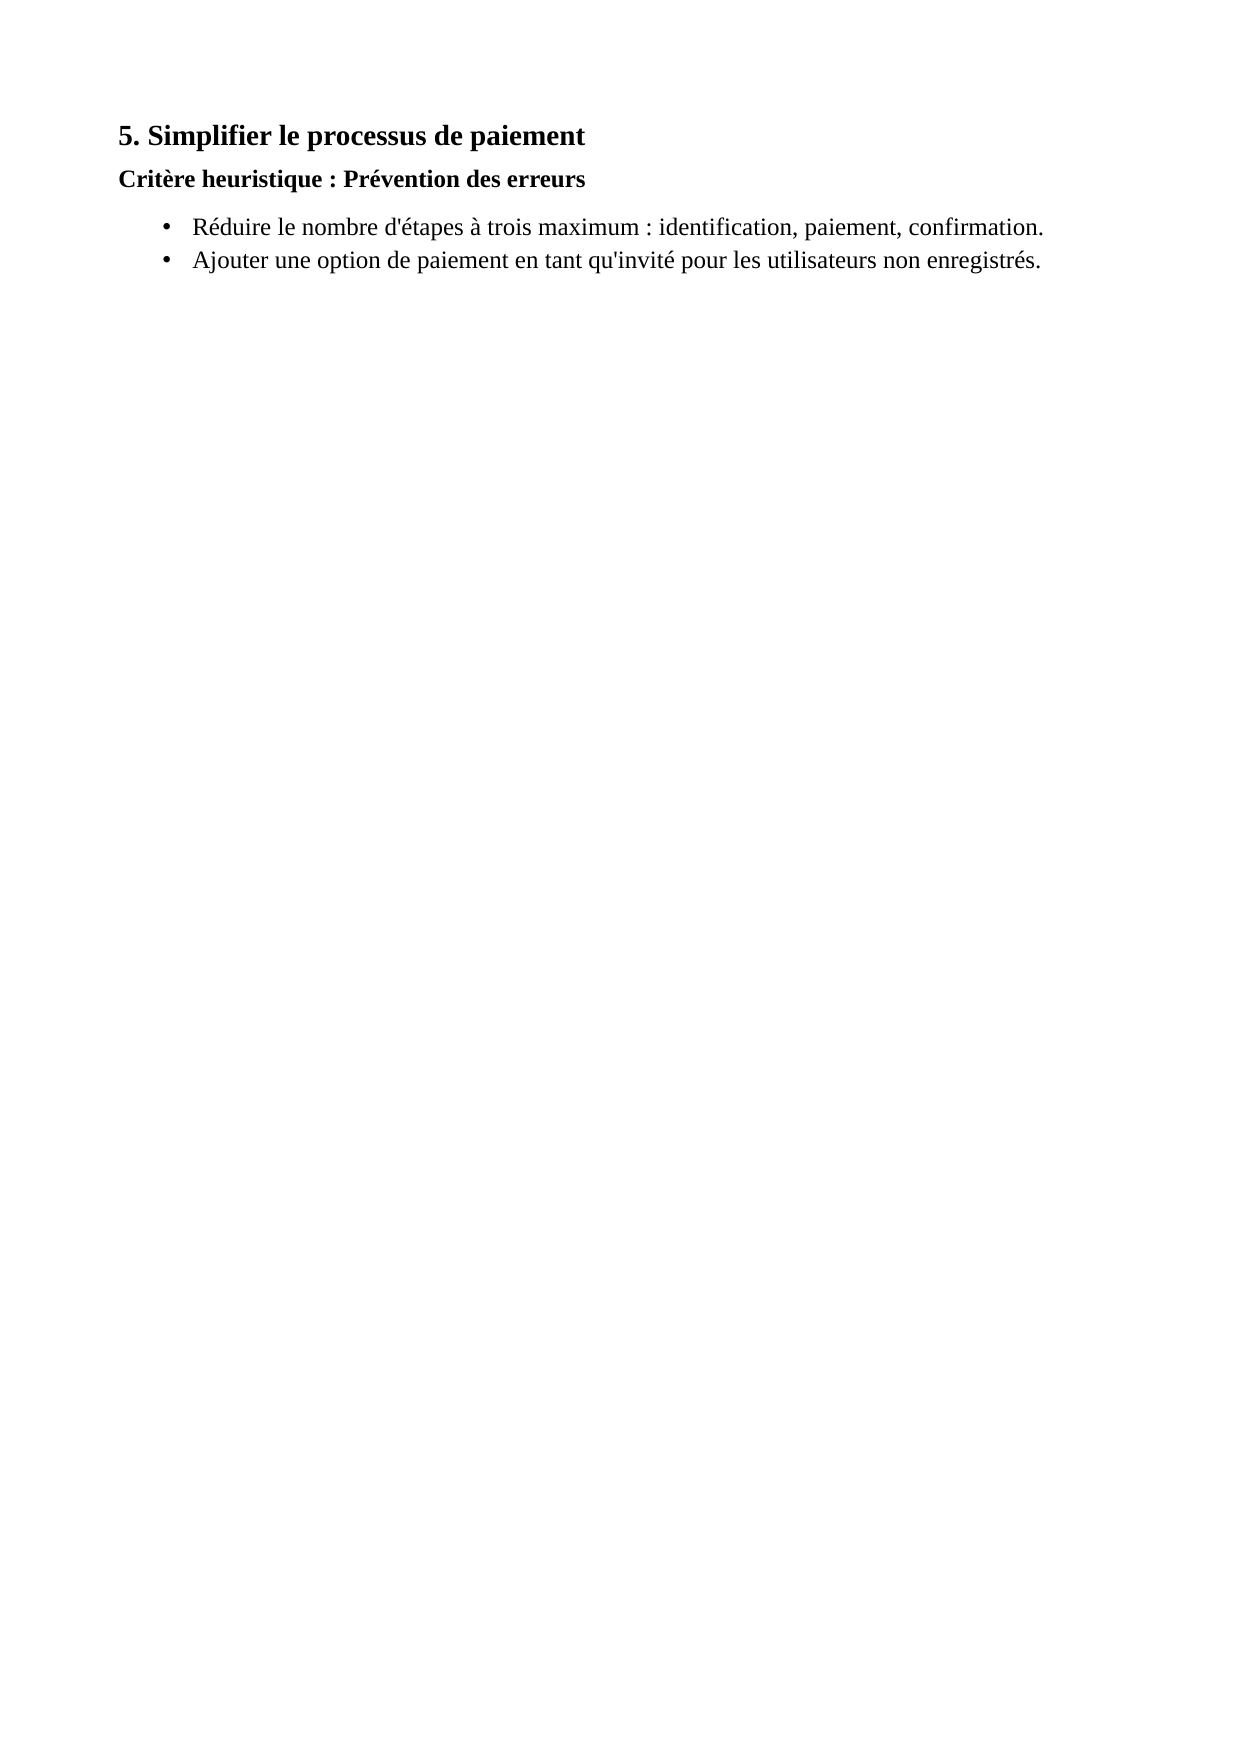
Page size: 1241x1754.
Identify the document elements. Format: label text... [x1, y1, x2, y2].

list Ajouter une option de paiement en tant qu'invité pour les utilisateurs non enregistrés. [162, 245, 1122, 273]
text Critère heuristique : Prévention des erreurs [118, 164, 1122, 193]
subtitle 5. Simplifier le processus de paiement [118, 118, 1122, 152]
list Réduire le nombre d'étapes à trois maximum : identification, paiement, confirmation. [162, 212, 1122, 241]
